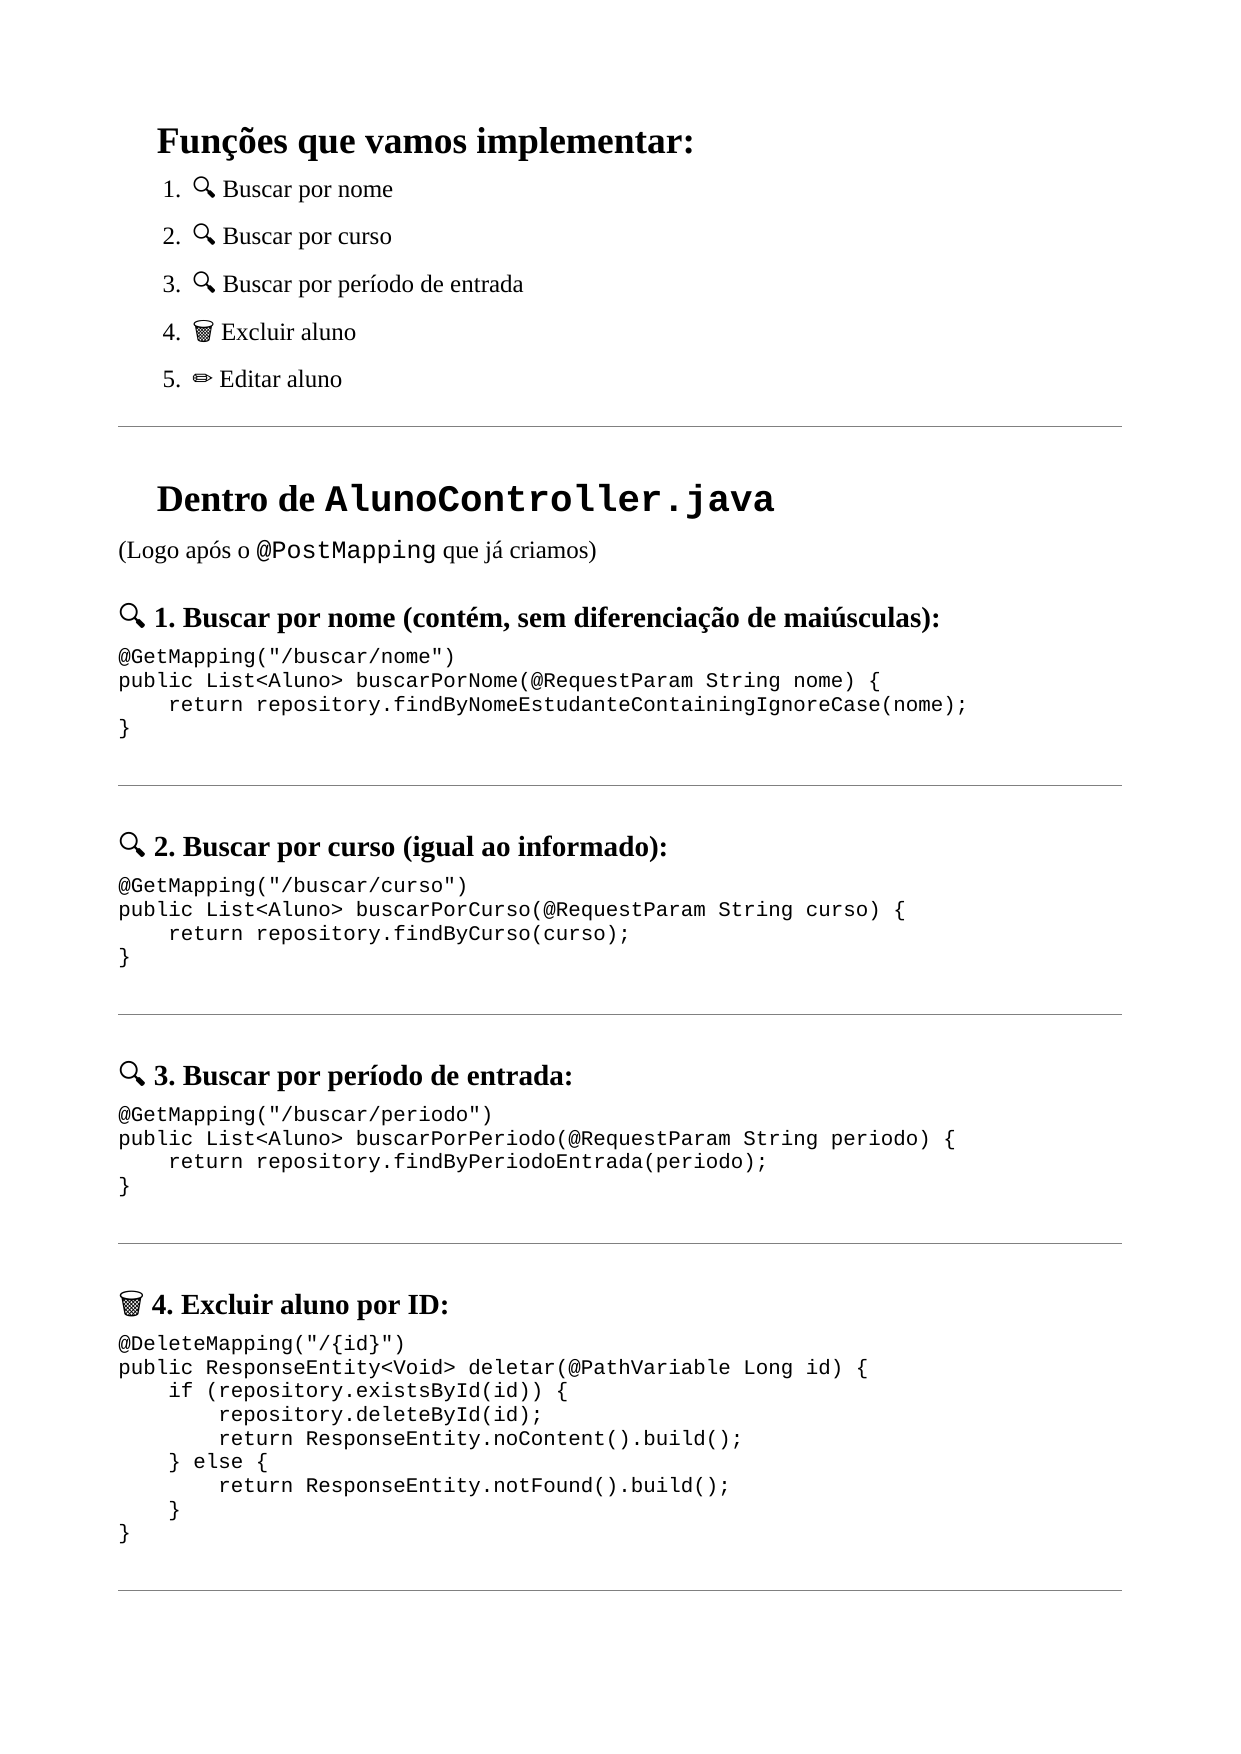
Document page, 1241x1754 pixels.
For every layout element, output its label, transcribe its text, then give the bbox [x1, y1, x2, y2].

subtitle 🔍 3. Buscar por período de entrada: [118, 1058, 1122, 1092]
subtitle 🗑️ 4. Excluir aluno por ID: [118, 1287, 1122, 1321]
text (Logo após o @PostMapping que já criamos) [118, 536, 1122, 566]
text } [118, 1175, 1122, 1199]
subtitle 📁 Dentro de AlunoController.java [118, 477, 1122, 523]
subtitle 🔍 2. Buscar por curso (igual ao informado): [118, 829, 1122, 863]
text return ResponseEntity.noContent().build(); [118, 1428, 1122, 1451]
text return repository.findByCurso(curso); [118, 922, 1122, 946]
text public List<Aluno> buscarPorNome(@RequestParam String nome) { [118, 670, 1122, 693]
list 🔍 Buscar por nome [162, 174, 1122, 202]
list ✏️ Editar aluno [162, 364, 1122, 393]
list 🔍 Buscar por curso [162, 221, 1122, 250]
text } [118, 717, 1122, 741]
list 🗑️ Excluir aluno [162, 317, 1122, 345]
text @DeleteMapping("/{id}") [118, 1333, 1122, 1357]
text } [118, 1522, 1122, 1546]
text @GetMapping("/buscar/periodo") [118, 1104, 1122, 1128]
text return repository.findByNomeEstudanteContainingIgnoreCase(nome); [118, 693, 1122, 717]
text return ResponseEntity.notFound().build(); [118, 1475, 1122, 1499]
text @GetMapping("/buscar/curso") [118, 875, 1122, 899]
text return repository.findByPeriodoEntrada(periodo); [118, 1151, 1122, 1175]
subtitle 🔍 1. Buscar por nome (contém, sem diferenciação de maiúsculas): [118, 600, 1122, 634]
text public List<Aluno> buscarPorCurso(@RequestParam String curso) { [118, 899, 1122, 922]
text } [118, 946, 1122, 970]
text public List<Aluno> buscarPorPeriodo(@RequestParam String periodo) { [118, 1128, 1122, 1151]
list 🔍 Buscar por período de entrada [162, 269, 1122, 298]
subtitle ✅ Funções que vamos implementar: [118, 118, 1122, 161]
text public ResponseEntity<Void> deletar(@PathVariable Long id) { [118, 1357, 1122, 1380]
text } [118, 1499, 1122, 1522]
text repository.deleteById(id); [118, 1404, 1122, 1428]
text @GetMapping("/buscar/nome") [118, 646, 1122, 670]
text } else { [118, 1451, 1122, 1475]
text if (repository.existsById(id)) { [118, 1380, 1122, 1404]
